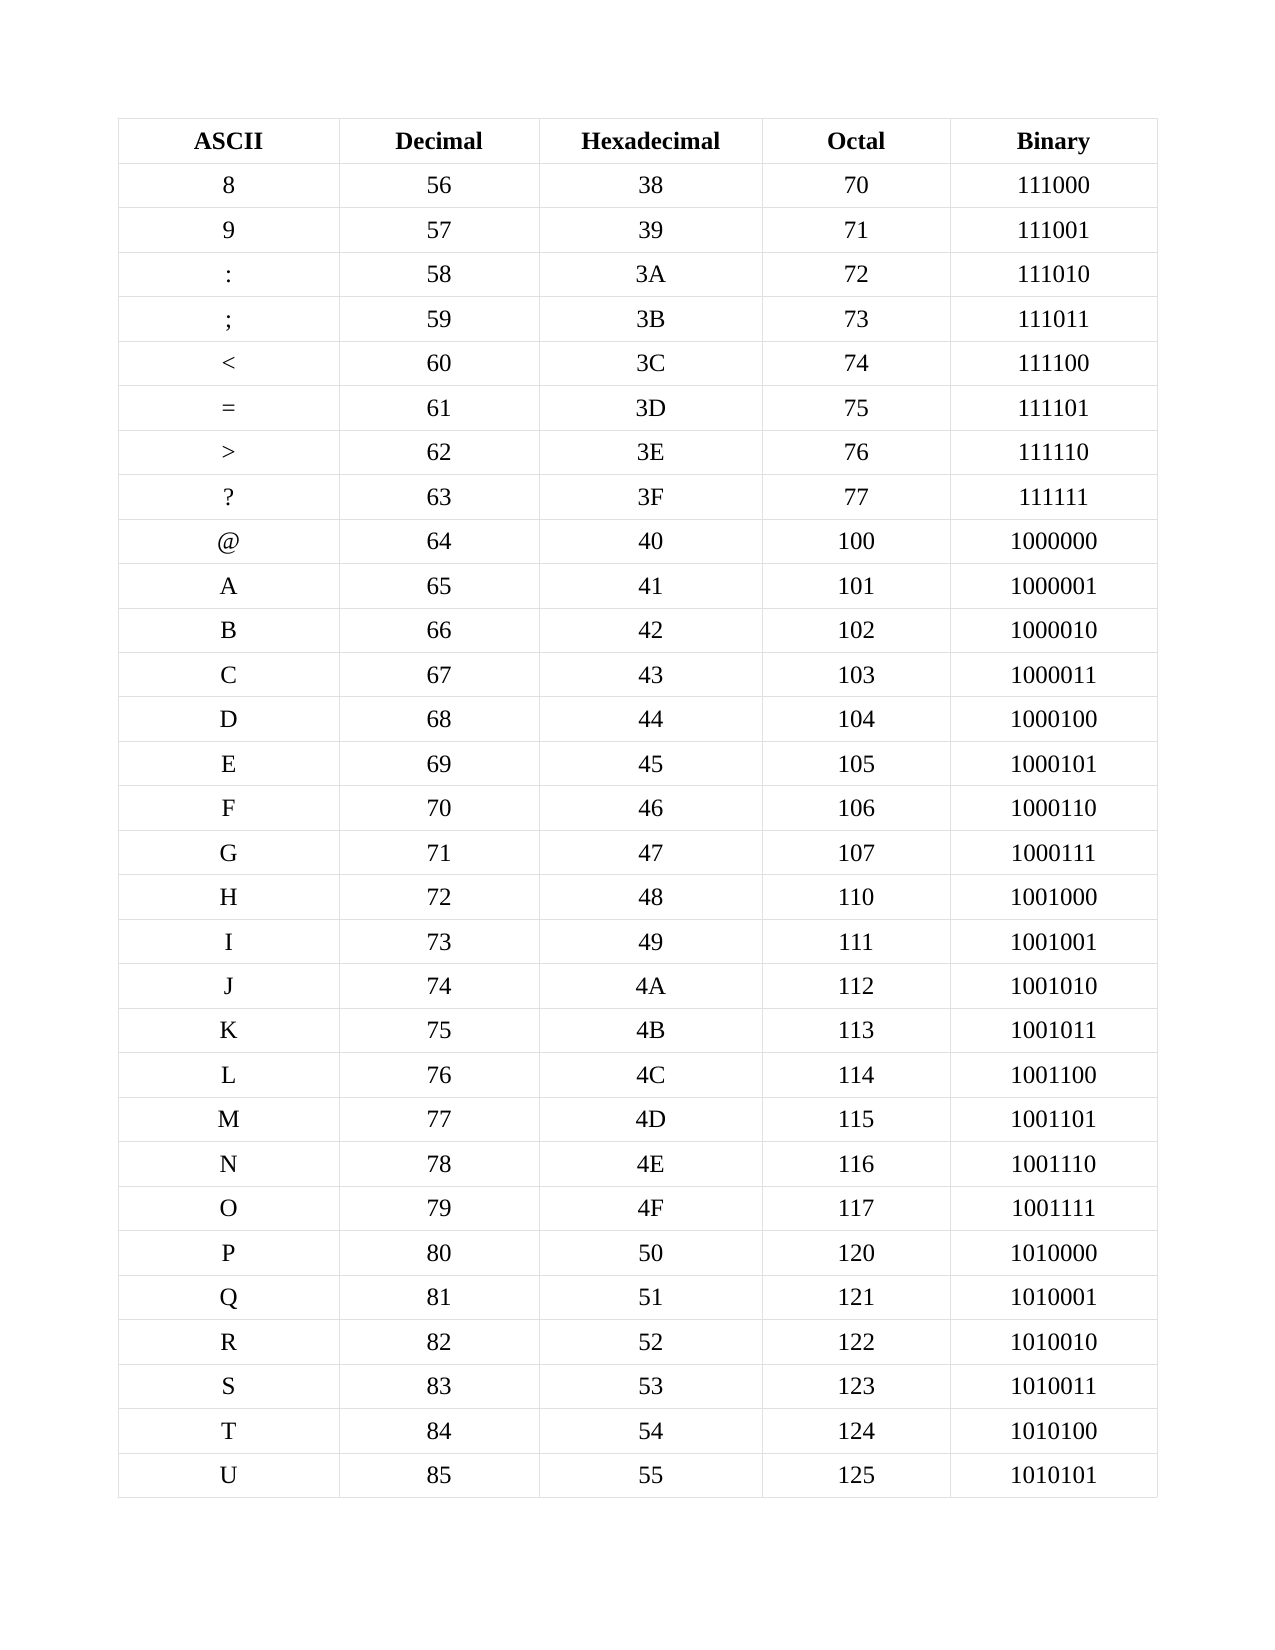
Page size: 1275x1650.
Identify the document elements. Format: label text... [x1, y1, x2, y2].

table_cell 50 [540, 1231, 762, 1274]
table_cell 67 [340, 653, 539, 696]
table_cell 69 [340, 742, 539, 785]
table_cell 77 [763, 475, 950, 518]
table_cell 1000001 [951, 564, 1157, 607]
table_cell 3F [540, 475, 762, 518]
table_header Decimal [340, 119, 539, 163]
table_cell 111010 [951, 253, 1157, 296]
table_cell G [119, 831, 339, 874]
table_cell 4C [540, 1053, 762, 1097]
table_cell M [119, 1098, 339, 1141]
table_cell 81 [340, 1276, 539, 1319]
table_cell 111111 [951, 475, 1157, 518]
table_cell 1010100 [951, 1409, 1157, 1452]
table_cell 1001101 [951, 1098, 1157, 1141]
table_cell 111110 [951, 431, 1157, 474]
table_cell 111000 [951, 164, 1157, 207]
table_cell 71 [763, 208, 950, 252]
table_cell 56 [340, 164, 539, 207]
table_cell 74 [340, 964, 539, 1008]
table_cell 4B [540, 1009, 762, 1052]
table_cell 1001111 [951, 1187, 1157, 1230]
table_cell 3D [540, 386, 762, 429]
table_cell 62 [340, 431, 539, 474]
table_cell 111011 [951, 297, 1157, 341]
table_cell 77 [340, 1098, 539, 1141]
table_cell 45 [540, 742, 762, 785]
table_cell 105 [763, 742, 950, 785]
table_cell 103 [763, 653, 950, 696]
table_cell 53 [540, 1365, 762, 1408]
table_cell A [119, 564, 339, 607]
table_cell 66 [340, 609, 539, 652]
table_cell 38 [540, 164, 762, 207]
table_cell 1001011 [951, 1009, 1157, 1052]
table_cell 1001010 [951, 964, 1157, 1008]
table_cell 1010011 [951, 1365, 1157, 1408]
table_cell 100 [763, 520, 950, 563]
table_cell 40 [540, 520, 762, 563]
table_cell 124 [763, 1409, 950, 1452]
table_cell 70 [340, 786, 539, 830]
table_cell 84 [340, 1409, 539, 1452]
table_cell E [119, 742, 339, 785]
table_cell 111100 [951, 342, 1157, 385]
table_cell 3C [540, 342, 762, 385]
table_cell 1001100 [951, 1053, 1157, 1097]
table_cell 58 [340, 253, 539, 296]
table_cell 55 [540, 1454, 762, 1497]
table_cell 1001110 [951, 1142, 1157, 1186]
table_cell 4A [540, 964, 762, 1008]
table_cell D [119, 697, 339, 741]
table_cell N [119, 1142, 339, 1186]
table_cell 1010010 [951, 1320, 1157, 1363]
table_cell K [119, 1009, 339, 1052]
table_cell 74 [763, 342, 950, 385]
table_cell R [119, 1320, 339, 1363]
table_cell 110 [763, 875, 950, 919]
table_cell 1000010 [951, 609, 1157, 652]
table_cell 9 [119, 208, 339, 252]
table_cell 47 [540, 831, 762, 874]
table_cell 112 [763, 964, 950, 1008]
table_cell 111101 [951, 386, 1157, 429]
table_cell 44 [540, 697, 762, 741]
table_cell 114 [763, 1053, 950, 1097]
table_cell 125 [763, 1454, 950, 1497]
table_cell 51 [540, 1276, 762, 1319]
table_cell 78 [340, 1142, 539, 1186]
table_cell 115 [763, 1098, 950, 1141]
table_cell Q [119, 1276, 339, 1319]
table_cell 120 [763, 1231, 950, 1274]
table_cell : [119, 253, 339, 296]
table_cell < [119, 342, 339, 385]
table_cell 85 [340, 1454, 539, 1497]
table_cell ; [119, 297, 339, 341]
table_cell 52 [540, 1320, 762, 1363]
table_cell 123 [763, 1365, 950, 1408]
table_cell 1001000 [951, 875, 1157, 919]
table_cell 8 [119, 164, 339, 207]
table_cell 64 [340, 520, 539, 563]
table_cell 42 [540, 609, 762, 652]
table_cell B [119, 609, 339, 652]
table_cell 70 [763, 164, 950, 207]
table_cell 68 [340, 697, 539, 741]
table_cell 83 [340, 1365, 539, 1408]
table_cell 76 [763, 431, 950, 474]
table_cell 79 [340, 1187, 539, 1230]
table_cell 1010101 [951, 1454, 1157, 1497]
table_cell S [119, 1365, 339, 1408]
table_cell 76 [340, 1053, 539, 1097]
table_header Octal [763, 119, 950, 163]
table_cell 46 [540, 786, 762, 830]
table_cell 73 [340, 920, 539, 963]
table_cell 1000100 [951, 697, 1157, 741]
table_cell @ [119, 520, 339, 563]
table_cell U [119, 1454, 339, 1497]
table_cell 54 [540, 1409, 762, 1452]
table_cell = [119, 386, 339, 429]
table_cell 1000110 [951, 786, 1157, 830]
table_cell F [119, 786, 339, 830]
table_cell 1010001 [951, 1276, 1157, 1319]
table_cell 116 [763, 1142, 950, 1186]
table_cell 82 [340, 1320, 539, 1363]
table_cell 57 [340, 208, 539, 252]
table_cell 59 [340, 297, 539, 341]
table_cell 3A [540, 253, 762, 296]
table_cell 49 [540, 920, 762, 963]
table_cell 73 [763, 297, 950, 341]
table_cell 1000101 [951, 742, 1157, 785]
table_cell 104 [763, 697, 950, 741]
table_cell 3B [540, 297, 762, 341]
table_cell 1000111 [951, 831, 1157, 874]
table_cell J [119, 964, 339, 1008]
table_cell 122 [763, 1320, 950, 1363]
table_cell 61 [340, 386, 539, 429]
table_cell 72 [340, 875, 539, 919]
table_cell 80 [340, 1231, 539, 1274]
table_cell L [119, 1053, 339, 1097]
table_cell 71 [340, 831, 539, 874]
table_cell 39 [540, 208, 762, 252]
table_cell > [119, 431, 339, 474]
table_cell 111001 [951, 208, 1157, 252]
table_header ASCII [119, 119, 339, 163]
table_cell 1001001 [951, 920, 1157, 963]
table_cell O [119, 1187, 339, 1230]
table_cell 106 [763, 786, 950, 830]
table_cell 65 [340, 564, 539, 607]
table_cell 63 [340, 475, 539, 518]
table_cell 4D [540, 1098, 762, 1141]
table_cell P [119, 1231, 339, 1274]
table_cell 3E [540, 431, 762, 474]
table_header Binary [951, 119, 1157, 163]
table_cell 101 [763, 564, 950, 607]
table_cell 102 [763, 609, 950, 652]
table_cell 111 [763, 920, 950, 963]
table_cell H [119, 875, 339, 919]
table_cell 41 [540, 564, 762, 607]
table_cell 113 [763, 1009, 950, 1052]
table_cell I [119, 920, 339, 963]
table_cell 75 [763, 386, 950, 429]
table_cell 4F [540, 1187, 762, 1230]
table_header Hexadecimal [540, 119, 762, 163]
table_cell 43 [540, 653, 762, 696]
table_cell T [119, 1409, 339, 1452]
table_cell 72 [763, 253, 950, 296]
table_cell 60 [340, 342, 539, 385]
table_cell C [119, 653, 339, 696]
table_cell 4E [540, 1142, 762, 1186]
table_cell 1000011 [951, 653, 1157, 696]
table_cell 75 [340, 1009, 539, 1052]
table_cell ? [119, 475, 339, 518]
table_cell 121 [763, 1276, 950, 1319]
table_cell 107 [763, 831, 950, 874]
table_cell 48 [540, 875, 762, 919]
table_cell 1000000 [951, 520, 1157, 563]
table_cell 1010000 [951, 1231, 1157, 1274]
table_cell 117 [763, 1187, 950, 1230]
